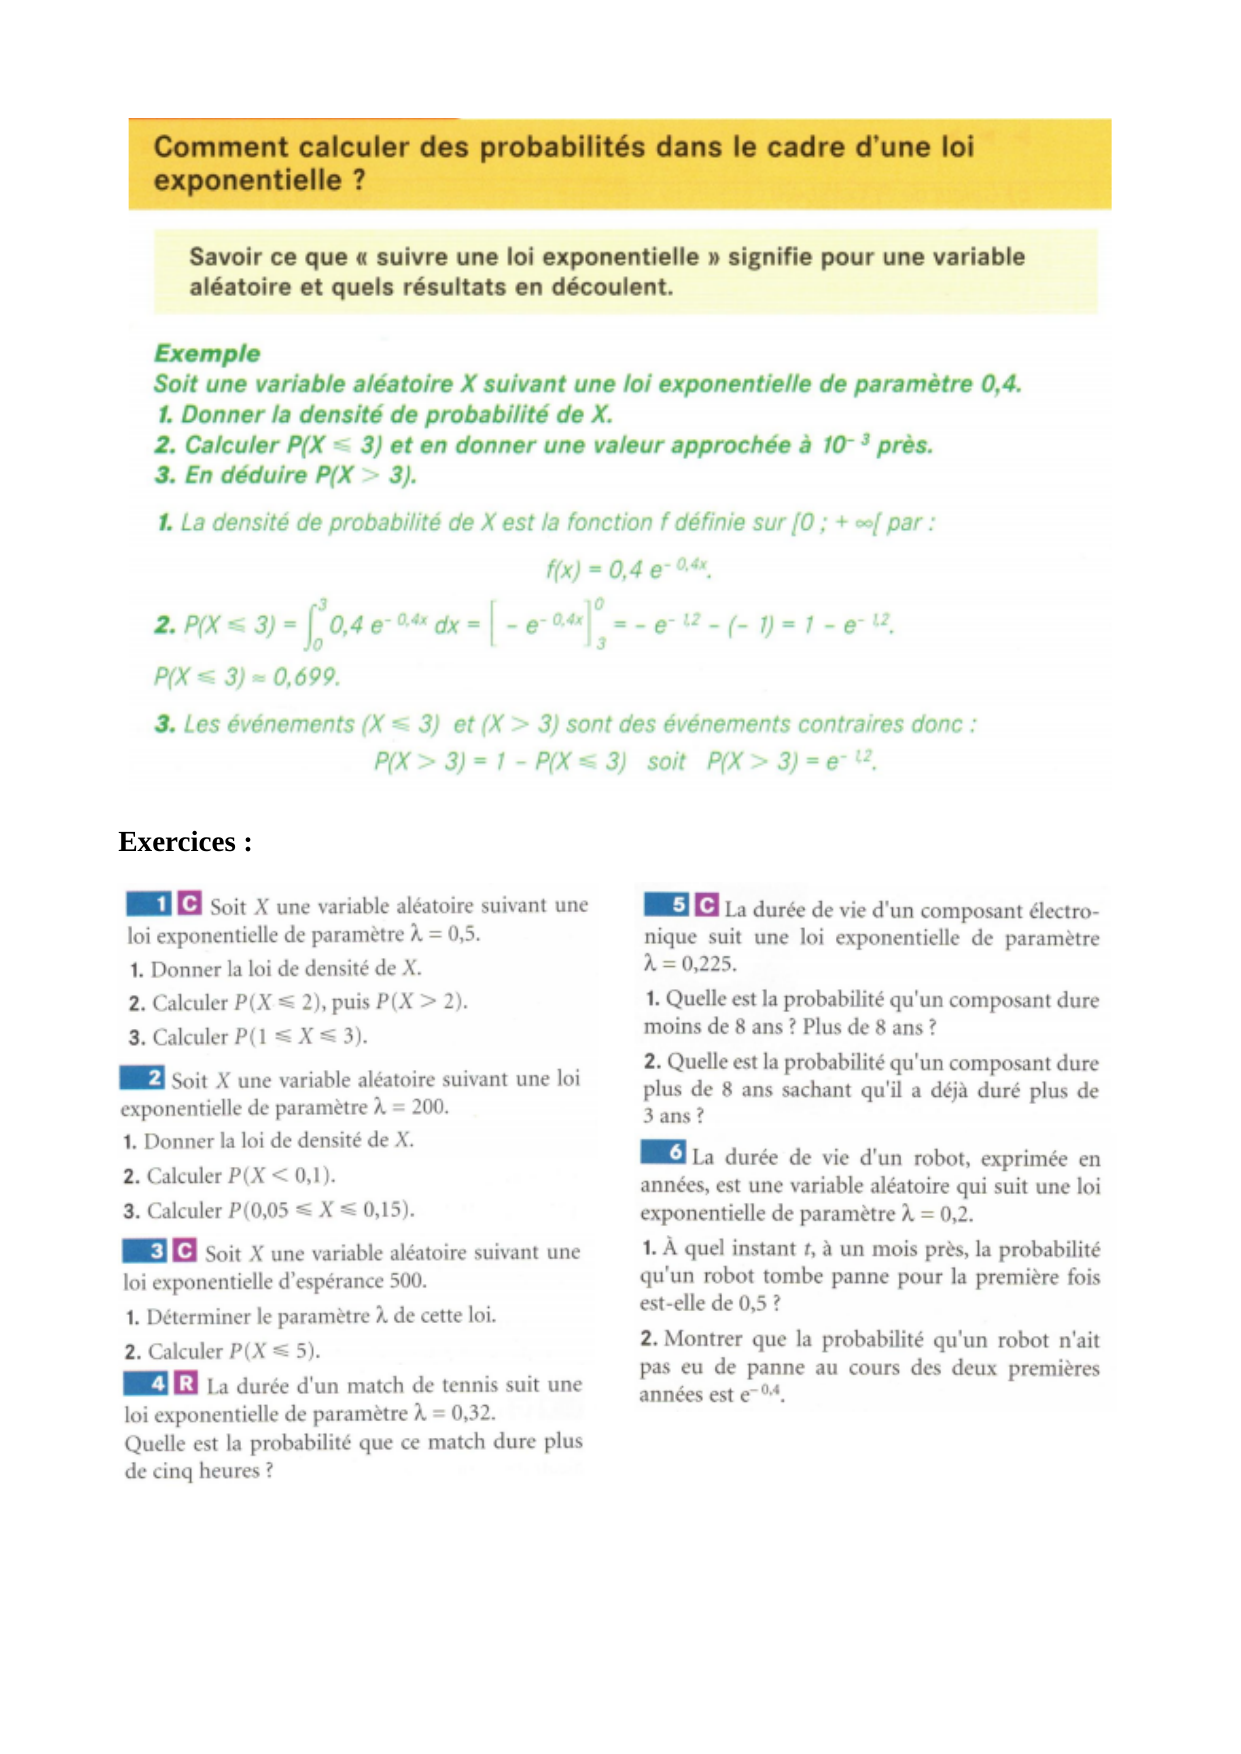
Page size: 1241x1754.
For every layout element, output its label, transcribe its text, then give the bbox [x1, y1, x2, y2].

picture [116, 1058, 598, 1493]
text Exercices : [118, 824, 1122, 857]
picture [128, 118, 1112, 796]
picture [116, 883, 599, 1057]
picture [634, 882, 1117, 1412]
